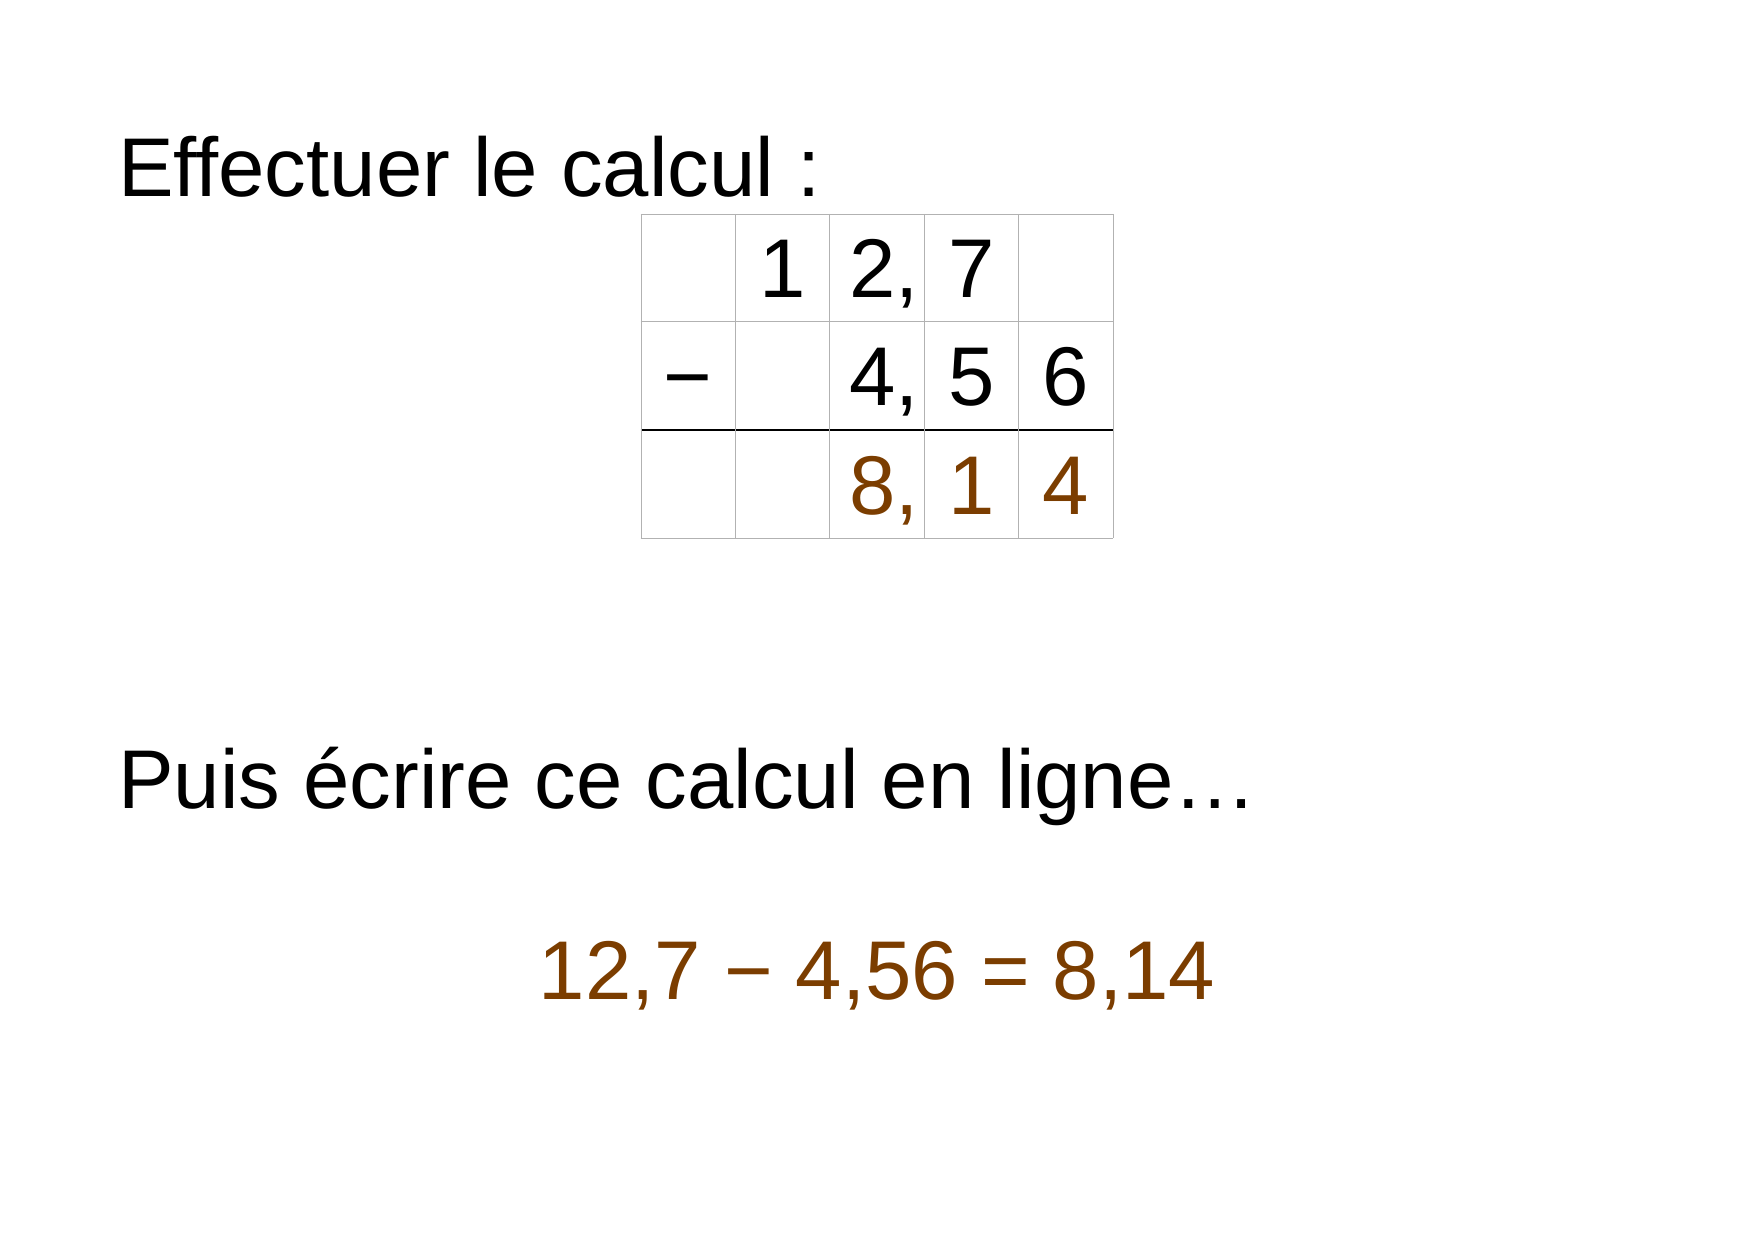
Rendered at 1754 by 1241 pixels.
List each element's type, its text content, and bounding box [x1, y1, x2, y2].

table_cell 4 [1019, 431, 1113, 538]
text 12,7 − 4,56 = 8,14 [118, 922, 1636, 1017]
table_cell 4, [830, 322, 924, 429]
table_cell [736, 322, 829, 429]
table_cell 6 [1019, 322, 1113, 429]
table_cell − [642, 322, 735, 429]
text Effectuer le calcul : [118, 118, 1636, 214]
table_header [642, 215, 735, 321]
table_cell [736, 431, 829, 538]
table_cell 5 [925, 322, 1018, 429]
table_header 2, [830, 215, 924, 321]
table_header 1 [736, 215, 829, 321]
table_cell 1 [925, 431, 1018, 538]
table_header [1019, 215, 1113, 321]
text Puis écrire ce calcul en ligne… [118, 730, 1636, 826]
table_cell [642, 431, 735, 538]
table_cell 8, [830, 431, 924, 538]
table_header 7 [925, 215, 1018, 321]
